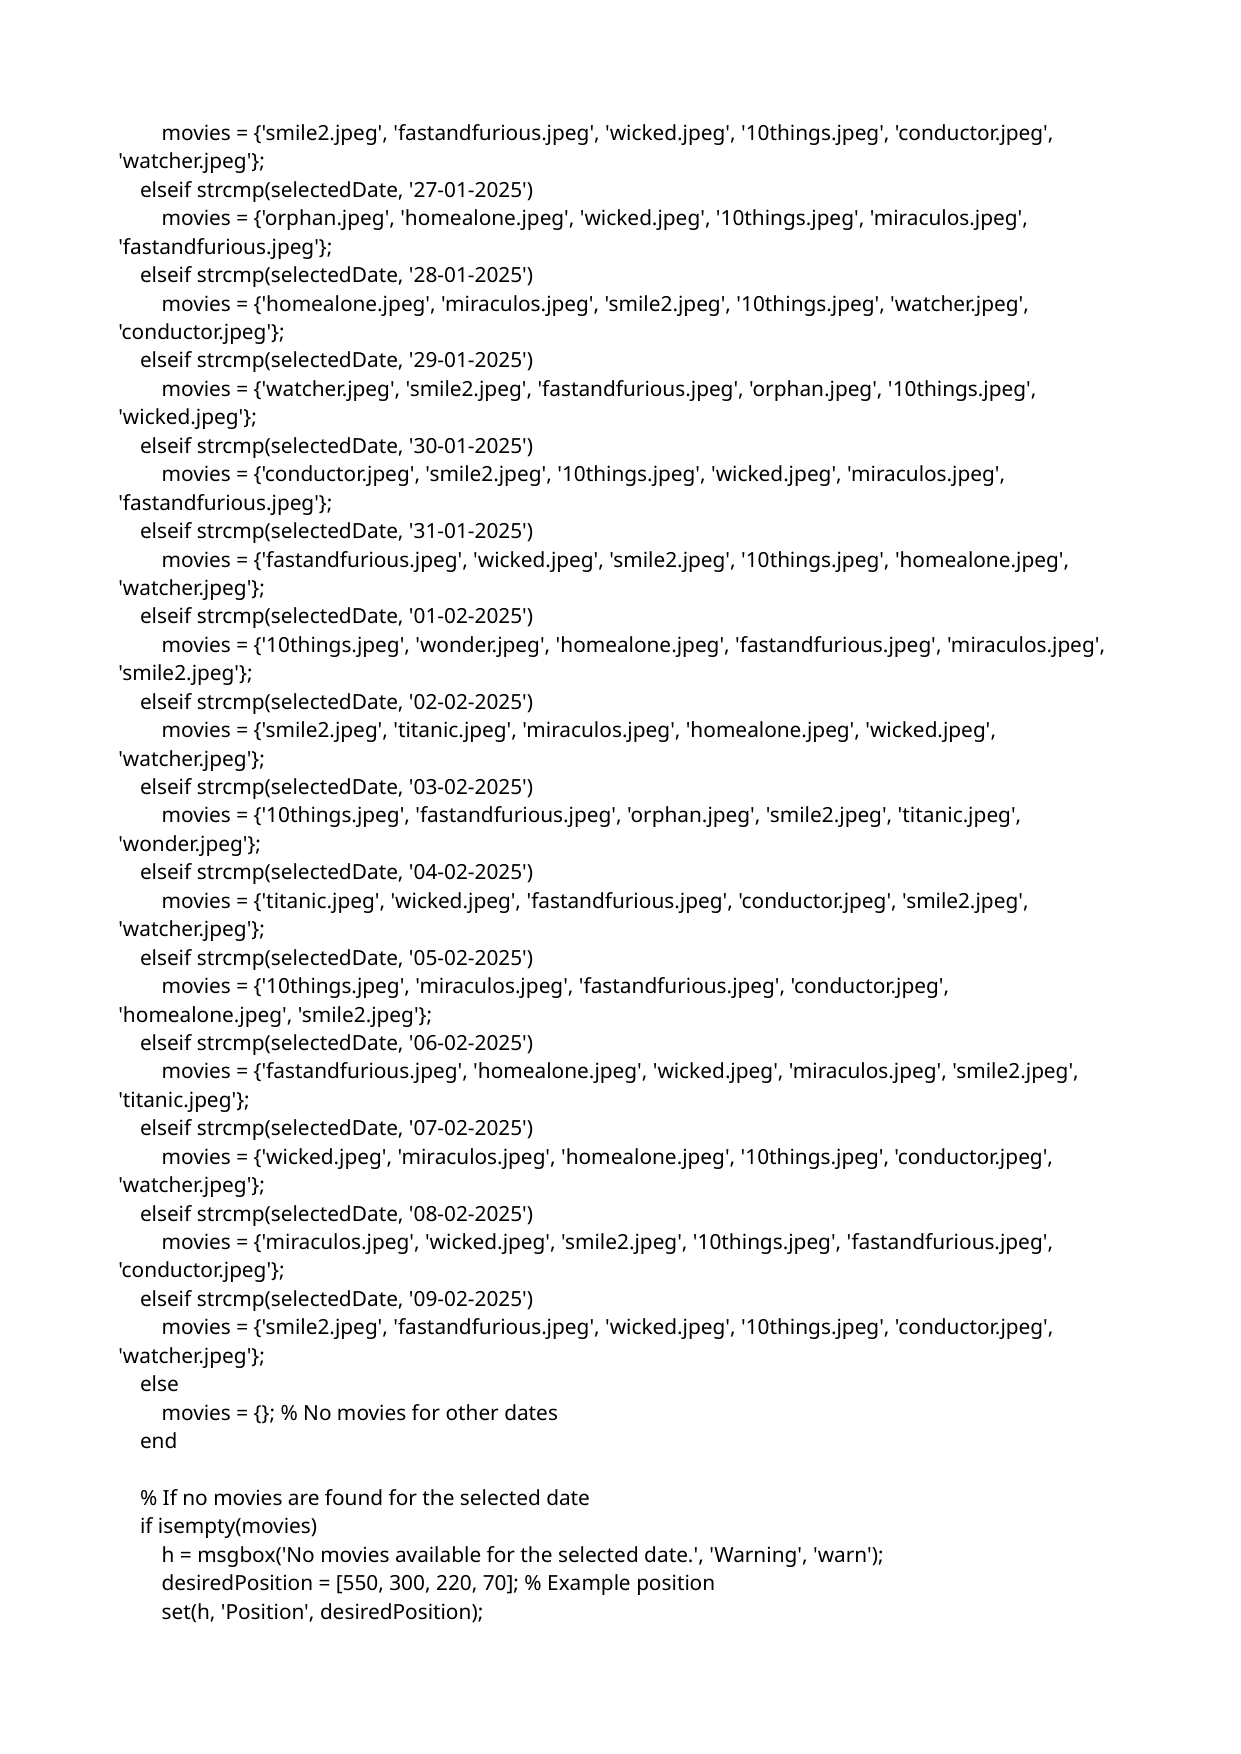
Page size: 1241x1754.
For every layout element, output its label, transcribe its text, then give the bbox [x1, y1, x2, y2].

text set(h, 'Position', desiredPosition); [118, 1597, 1122, 1625]
text movies = {'homealone.jpeg', 'miraculos.jpeg', 'smile2.jpeg', '10things.jpeg', 'watcher.jpeg', 'conductor.jpeg'}; [118, 289, 1122, 346]
text movies = {}; % No movies for other dates [118, 1398, 1122, 1426]
text elseif strcmp(selectedDate, '31-01-2025') [118, 516, 1122, 545]
text desiredPosition = [550, 300, 220, 70]; % Example position [118, 1568, 1122, 1597]
text movies = {'miraculos.jpeg', 'wicked.jpeg', 'smile2.jpeg', '10things.jpeg', 'fastandfurious.jpeg', 'conductor.jpeg'}; [118, 1227, 1122, 1284]
text elseif strcmp(selectedDate, '09-02-2025') [118, 1284, 1122, 1312]
text elseif strcmp(selectedDate, '03-02-2025') [118, 772, 1122, 801]
text elseif strcmp(selectedDate, '01-02-2025') [118, 602, 1122, 630]
text movies = {'wicked.jpeg', 'miraculos.jpeg', 'homealone.jpeg', '10things.jpeg', 'conductor.jpeg', 'watcher.jpeg'}; [118, 1142, 1122, 1199]
text elseif strcmp(selectedDate, '30-01-2025') [118, 431, 1122, 459]
text movies = {'smile2.jpeg', 'titanic.jpeg', 'miraculos.jpeg', 'homealone.jpeg', 'wicked.jpeg', 'watcher.jpeg'}; [118, 715, 1122, 772]
text movies = {'watcher.jpeg', 'smile2.jpeg', 'fastandfurious.jpeg', 'orphan.jpeg', '10things.jpeg', 'wicked.jpeg'}; [118, 374, 1122, 431]
text elseif strcmp(selectedDate, '27-01-2025') [118, 175, 1122, 203]
text movies = {'smile2.jpeg', 'fastandfurious.jpeg', 'wicked.jpeg', '10things.jpeg', 'conductor.jpeg', 'watcher.jpeg'}; [118, 118, 1122, 175]
text movies = {'10things.jpeg', 'wonder.jpeg', 'homealone.jpeg', 'fastandfurious.jpeg', 'miraculos.jpeg', 'smile2.jpeg'}; [118, 630, 1122, 687]
text movies = {'fastandfurious.jpeg', 'wicked.jpeg', 'smile2.jpeg', '10things.jpeg', 'homealone.jpeg', 'watcher.jpeg'}; [118, 545, 1122, 602]
text end [118, 1426, 1122, 1455]
text elseif strcmp(selectedDate, '05-02-2025') [118, 943, 1122, 971]
text h = msgbox('No movies available for the selected date.', 'Warning', 'warn'); [118, 1540, 1122, 1568]
text elseif strcmp(selectedDate, '02-02-2025') [118, 687, 1122, 715]
text if isempty(movies) [118, 1512, 1122, 1540]
text movies = {'conductor.jpeg', 'smile2.jpeg', '10things.jpeg', 'wicked.jpeg', 'miraculos.jpeg', 'fastandfurious.jpeg'}; [118, 459, 1122, 516]
text movies = {'10things.jpeg', 'fastandfurious.jpeg', 'orphan.jpeg', 'smile2.jpeg', 'titanic.jpeg', 'wonder.jpeg'}; [118, 801, 1122, 857]
text % If no movies are found for the selected date [118, 1483, 1122, 1512]
text else [118, 1369, 1122, 1398]
text elseif strcmp(selectedDate, '28-01-2025') [118, 260, 1122, 289]
text movies = {'titanic.jpeg', 'wicked.jpeg', 'fastandfurious.jpeg', 'conductor.jpeg', 'smile2.jpeg', 'watcher.jpeg'}; [118, 886, 1122, 943]
text elseif strcmp(selectedDate, '07-02-2025') [118, 1113, 1122, 1142]
text elseif strcmp(selectedDate, '04-02-2025') [118, 857, 1122, 886]
text movies = {'smile2.jpeg', 'fastandfurious.jpeg', 'wicked.jpeg', '10things.jpeg', 'conductor.jpeg', 'watcher.jpeg'}; [118, 1312, 1122, 1369]
text movies = {'10things.jpeg', 'miraculos.jpeg', 'fastandfurious.jpeg', 'conductor.jpeg', 'homealone.jpeg', 'smile2.jpeg'}; [118, 971, 1122, 1028]
text movies = {'fastandfurious.jpeg', 'homealone.jpeg', 'wicked.jpeg', 'miraculos.jpeg', 'smile2.jpeg', 'titanic.jpeg'}; [118, 1057, 1122, 1113]
text elseif strcmp(selectedDate, '06-02-2025') [118, 1028, 1122, 1057]
text elseif strcmp(selectedDate, '08-02-2025') [118, 1199, 1122, 1227]
text movies = {'orphan.jpeg', 'homealone.jpeg', 'wicked.jpeg', '10things.jpeg', 'miraculos.jpeg', 'fastandfurious.jpeg'}; [118, 203, 1122, 260]
text elseif strcmp(selectedDate, '29-01-2025') [118, 346, 1122, 374]
